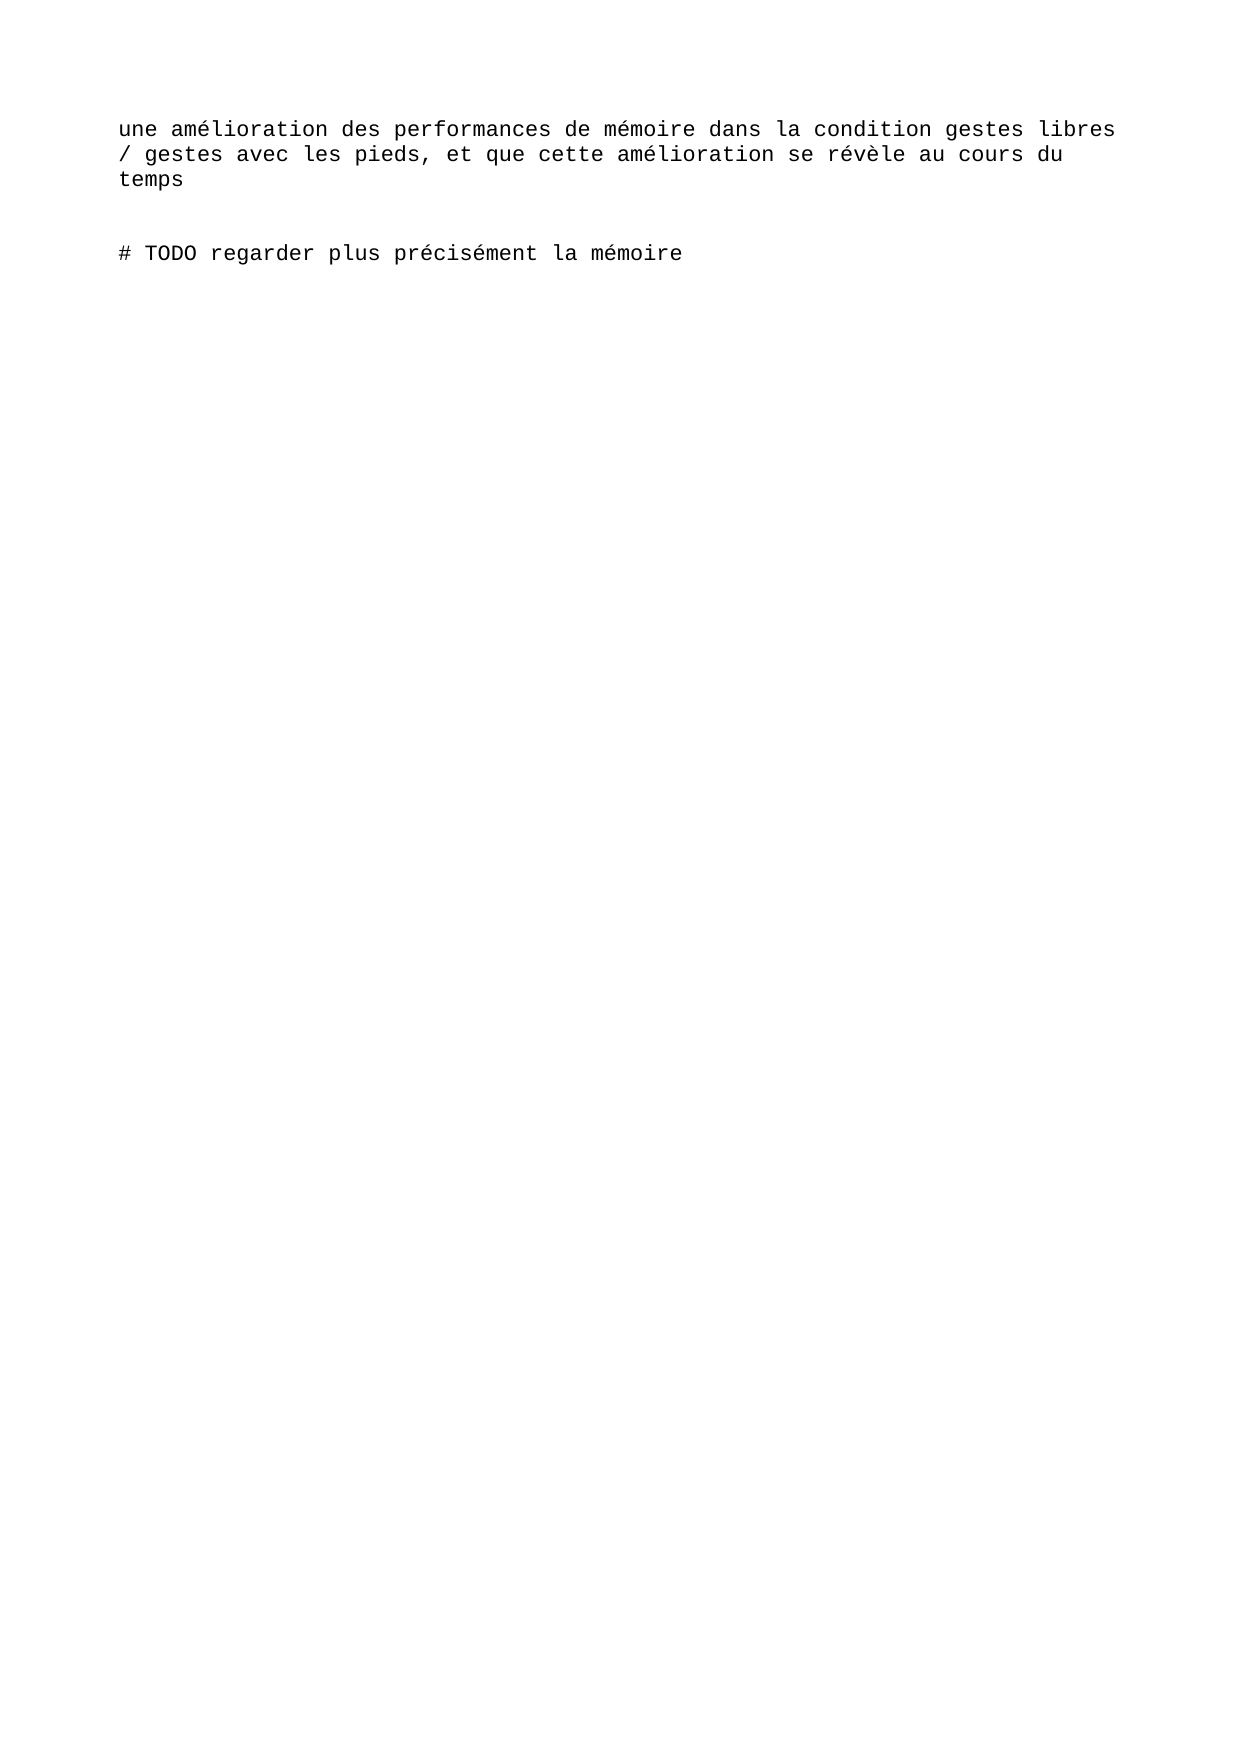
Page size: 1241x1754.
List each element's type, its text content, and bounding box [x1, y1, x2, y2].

text une amélioration des performances de mémoire dans la condition gestes libres / gestes avec les pieds, et que cette amélioration se révèle au cours du temps [118, 118, 1122, 192]
text # TODO regarder plus précisément la mémoire [118, 242, 1122, 267]
